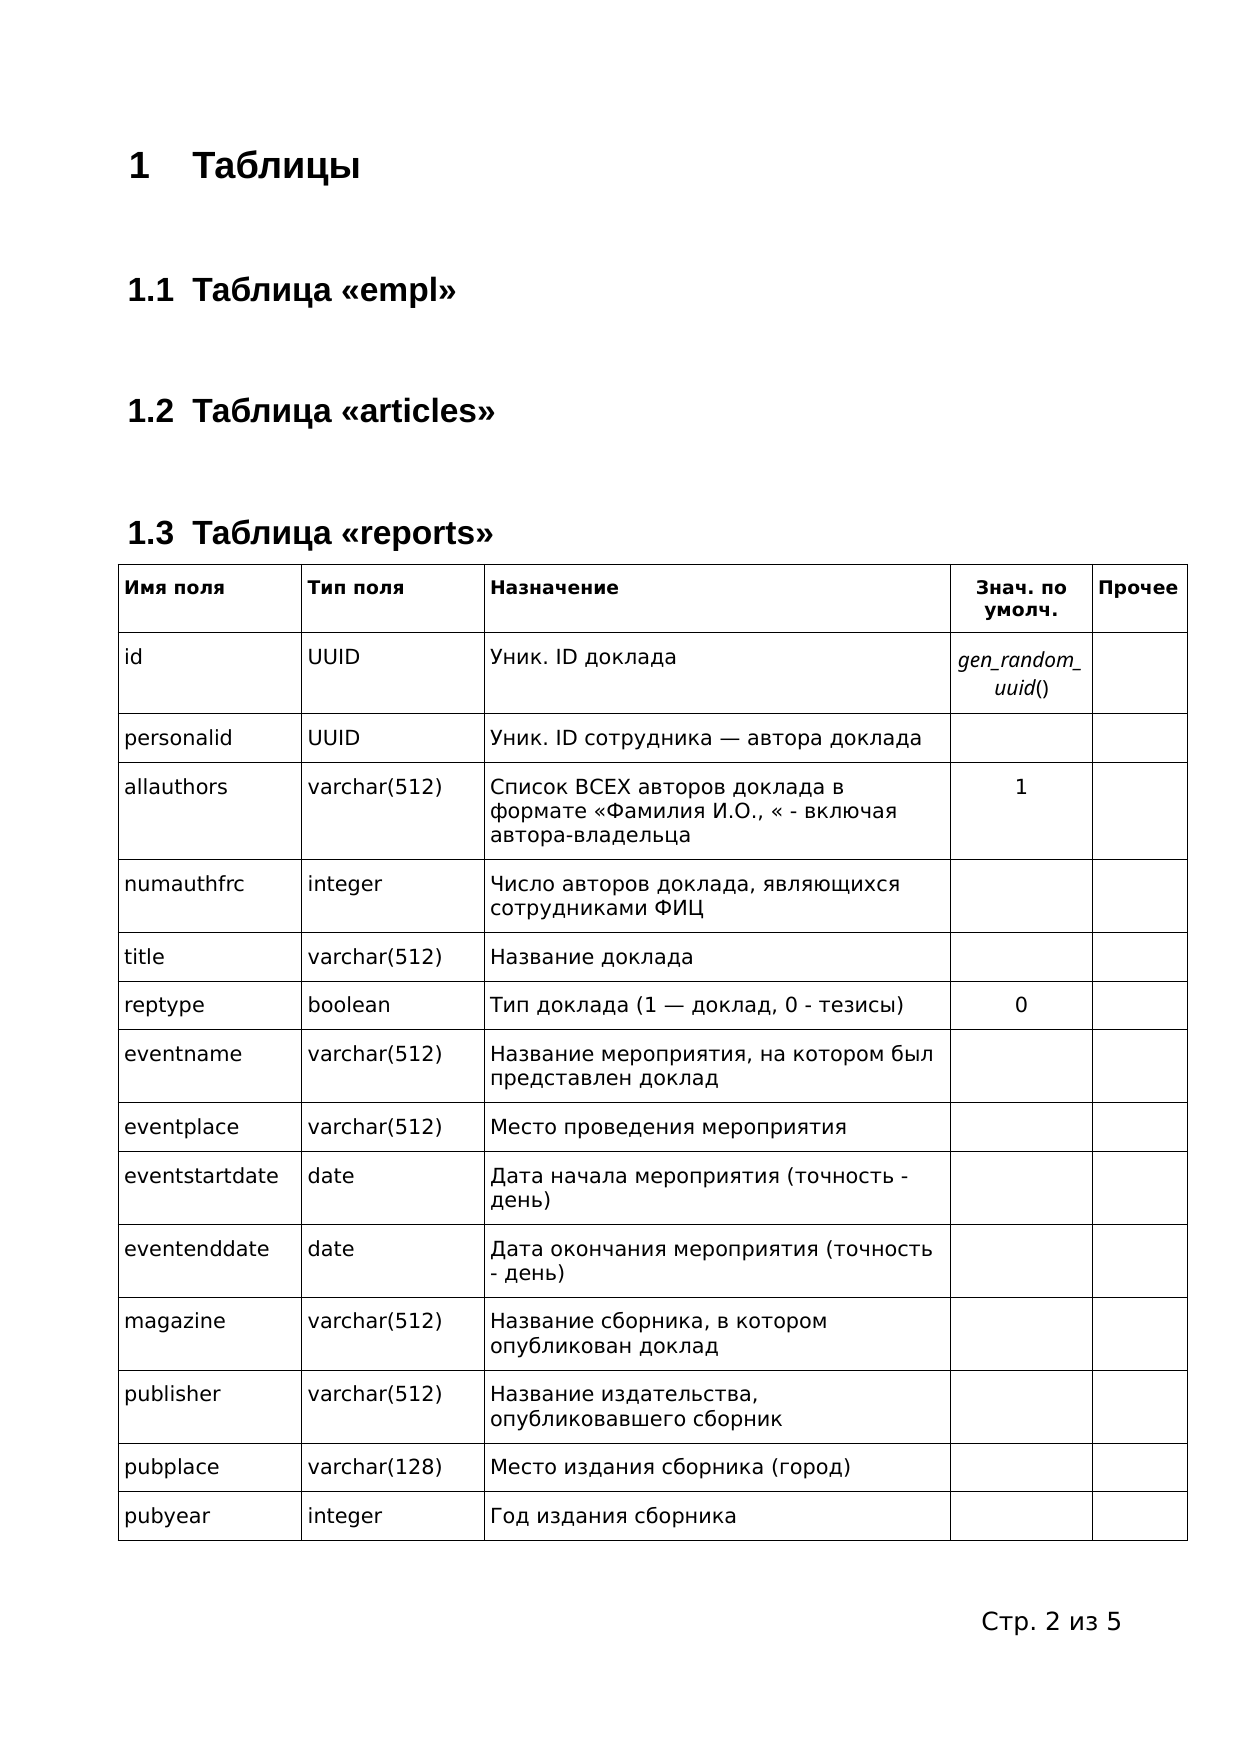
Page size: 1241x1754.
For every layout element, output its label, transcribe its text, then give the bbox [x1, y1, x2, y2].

table_cell [1093, 633, 1187, 713]
subtitle Таблица «reports» [118, 513, 1122, 551]
table_cell boolean [302, 982, 484, 1029]
table_header Прочее [1093, 565, 1187, 632]
table_cell [1093, 763, 1187, 859]
table_cell Название сборника, в котором опубликован доклад [485, 1298, 950, 1370]
table_cell [951, 1492, 1092, 1540]
table_cell Дата окончания мероприятия (точность - день) [485, 1225, 950, 1297]
table_cell UUID [302, 714, 484, 762]
table_header Назначение [485, 565, 950, 632]
table_header Тип поля [302, 565, 484, 632]
table_cell [951, 1103, 1092, 1151]
table_cell eventplace [119, 1103, 301, 1151]
table_cell eventstartdate [119, 1152, 301, 1224]
table_cell [1093, 1371, 1187, 1443]
table_cell [951, 933, 1092, 981]
table_cell Название мероприятия, на котором был представлен доклад [485, 1030, 950, 1102]
table_cell id [119, 633, 301, 713]
table_cell [1093, 1492, 1187, 1540]
table_cell reptype [119, 982, 301, 1029]
table_cell Место издания сборника (город) [485, 1444, 950, 1491]
table_cell [951, 714, 1092, 762]
table_cell numauthfrc [119, 860, 301, 932]
table_cell [1093, 1030, 1187, 1102]
table_cell pubyear [119, 1492, 301, 1540]
table_cell [1093, 1444, 1187, 1491]
table_cell [951, 1030, 1092, 1102]
table_cell varchar(512) [302, 1103, 484, 1151]
table_cell Название доклада [485, 933, 950, 981]
table_cell publisher [119, 1371, 301, 1443]
table_cell 0 [951, 982, 1092, 1029]
table_cell [951, 1444, 1092, 1491]
table_cell date [302, 1152, 484, 1224]
subtitle Таблица «empl» [118, 270, 1122, 308]
table_cell date [302, 1225, 484, 1297]
table_cell varchar(512) [302, 933, 484, 981]
table_cell magazine [119, 1298, 301, 1370]
table_cell varchar(512) [302, 1371, 484, 1443]
table_cell allauthors [119, 763, 301, 859]
subtitle Таблицы [118, 143, 1122, 187]
table_cell [1093, 1103, 1187, 1151]
table_cell Список ВСЕХ авторов доклада в формате «Фамилия И.О., « - включая автора-владельца [485, 763, 950, 859]
table_cell [1093, 933, 1187, 981]
table_header Имя поля [119, 565, 301, 632]
table_cell pubplace [119, 1444, 301, 1491]
table_cell [1093, 1298, 1187, 1370]
table_cell [951, 1298, 1092, 1370]
table_cell varchar(128) [302, 1444, 484, 1491]
table_cell personalid [119, 714, 301, 762]
table_cell 1 [951, 763, 1092, 859]
table_cell varchar(512) [302, 1298, 484, 1370]
table_cell Дата начала мероприятия (точность - день) [485, 1152, 950, 1224]
table_cell [1093, 982, 1187, 1029]
table_cell gen_random_uuid() [951, 633, 1092, 713]
table_cell integer [302, 1492, 484, 1540]
table_cell Число авторов доклада, являющихся сотрудниками ФИЦ [485, 860, 950, 932]
table_cell varchar(512) [302, 1030, 484, 1102]
table_cell [1093, 1225, 1187, 1297]
table_cell eventname [119, 1030, 301, 1102]
table_cell Тип доклада (1 — доклад, 0 - тезисы) [485, 982, 950, 1029]
subtitle Таблица «articles» [118, 391, 1122, 430]
table_cell eventenddate [119, 1225, 301, 1297]
table_cell Место проведения мероприятия [485, 1103, 950, 1151]
table_cell [1093, 714, 1187, 762]
table_cell Уник. ID сотрудника — автора доклада [485, 714, 950, 762]
table_header Знач. по умолч. [951, 565, 1092, 632]
table_cell [951, 860, 1092, 932]
table_cell Год издания сборника [485, 1492, 950, 1540]
table_cell integer [302, 860, 484, 932]
table_cell [951, 1225, 1092, 1297]
table_cell [951, 1371, 1092, 1443]
table_cell Уник. ID доклада [485, 633, 950, 713]
table_cell title [119, 933, 301, 981]
table_cell [1093, 860, 1187, 932]
table_cell UUID [302, 633, 484, 713]
table_cell [1093, 1152, 1187, 1224]
table_cell Название издательства, опубликовавшего сборник [485, 1371, 950, 1443]
table_cell [951, 1152, 1092, 1224]
table_cell varchar(512) [302, 763, 484, 859]
